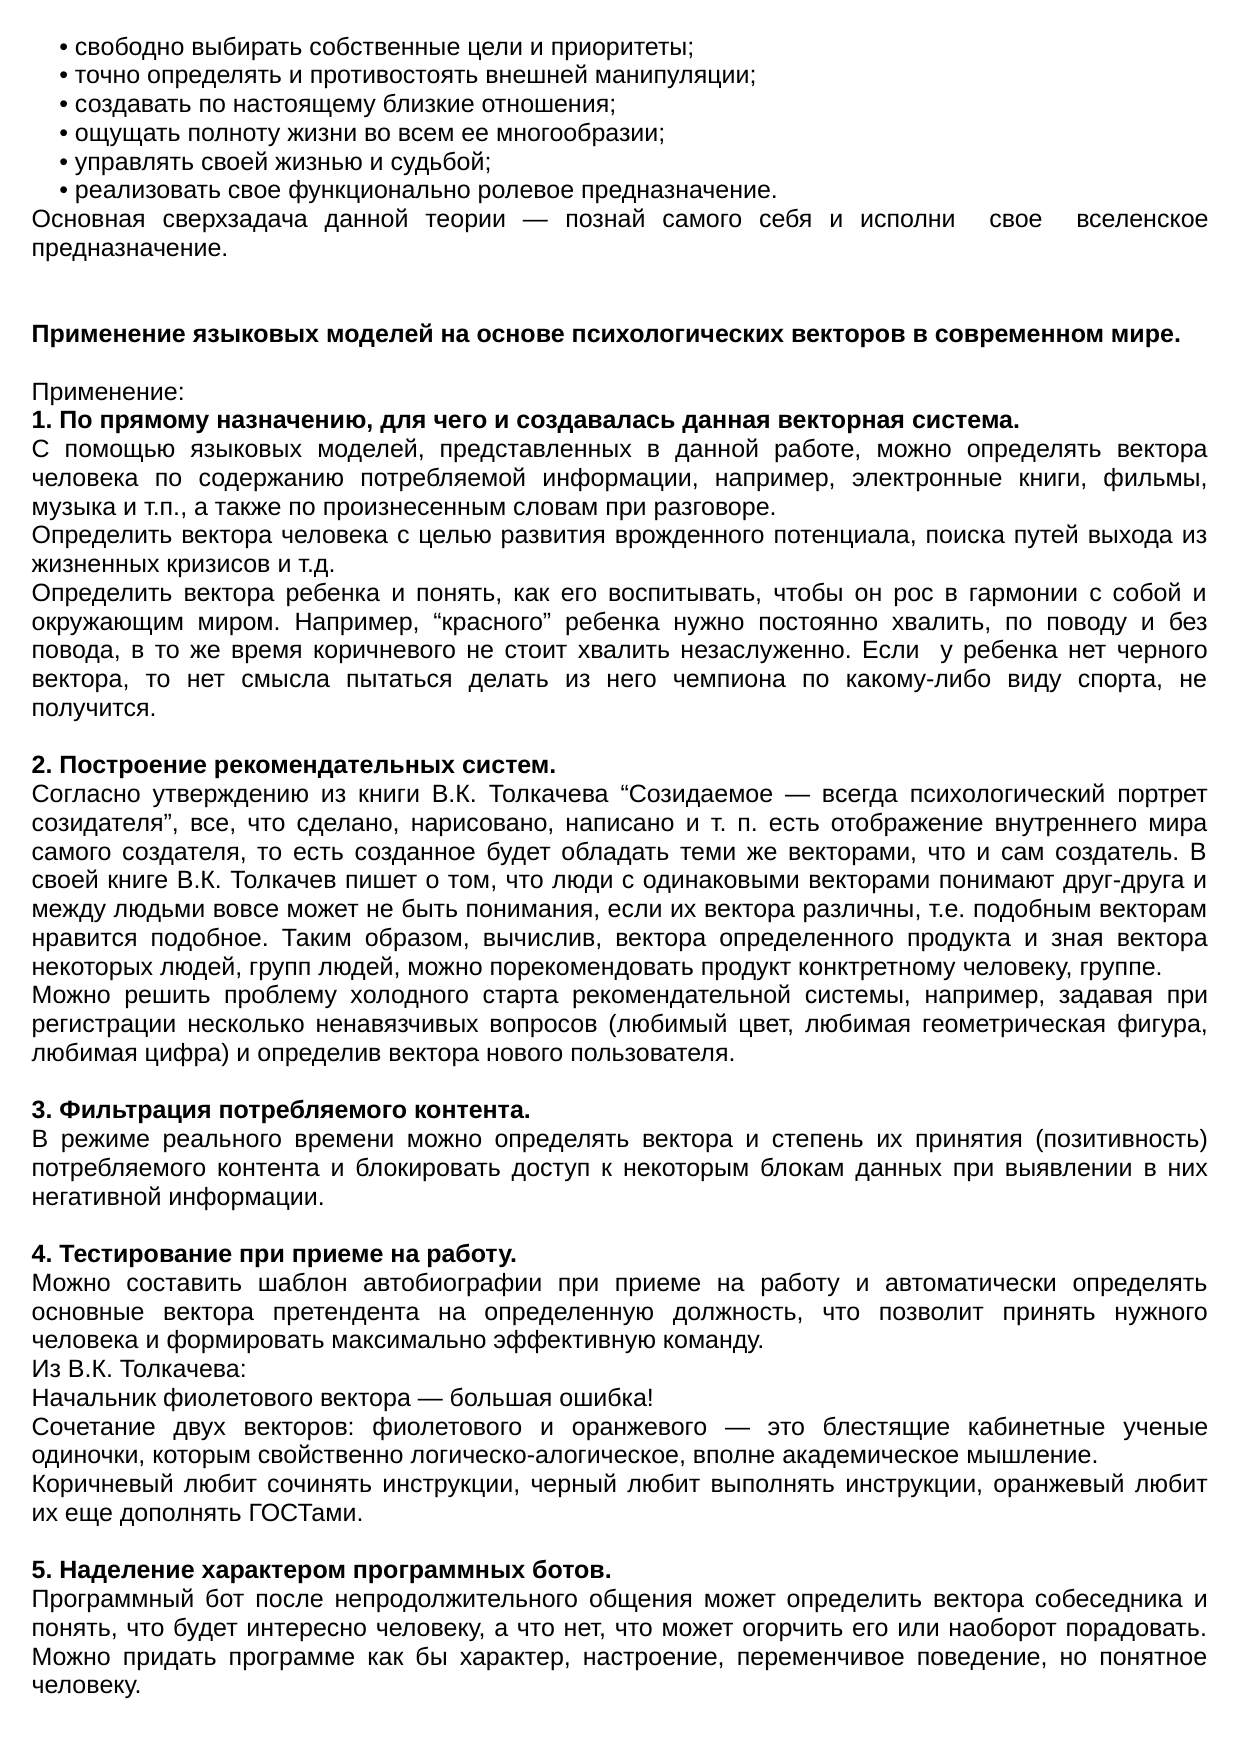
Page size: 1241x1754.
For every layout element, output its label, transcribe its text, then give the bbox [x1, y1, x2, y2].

text Коричневый любит сочинять инструкции, черный любит выполнять инструкции, оранжевый любит их еще дополнять ГОСТами. [31, 1469, 1209, 1526]
text Можно составить шаблон автобиографии при приеме на работу и автоматически определять основные вектора претендента на определенную должность, что позволит принять нужного человека и формировать максимально эффективную команду. [31, 1268, 1209, 1354]
text Определить вектора ребенка и понять, как его воспитывать, чтобы он рос в гармонии с собой и окружающим миром. Например, “красного” ребенка нужно постоянно хвалить, по поводу и без повода, в то же время коричневого не стоит хвалить незаслуженно. Если у ребенка нет черного вектора, то нет смысла пытаться делать из него чемпиона по какому-либо виду спорта, не получится. [31, 578, 1209, 721]
text 5. Наделение характером программных ботов. [31, 1555, 1209, 1584]
text 3. Фильтрация потребляемого контента. [31, 1095, 1209, 1124]
text Определить вектора человека с целью развития врожденного потенциала, поиска путей выхода из жизненных кризисов и т.д. [31, 520, 1209, 578]
text С помощью языковых моделей, представленных в данной работе, можно определять вектора человека по содержанию потребляемой информации, например, электронные книги, фильмы, музыка и т.п., а также по произнесенным словам при разговоре. [31, 434, 1209, 520]
text Сочетание двух векторов: фиолетового и оранжевого — это блестящие кабинетные ученые одиночки, которым свойственно логическо-алогическое, вполне академическое мышление. [31, 1411, 1209, 1469]
text Основная сверхзадача данной теории — познай самого себя и исполни свое вселенское предназначение. [31, 204, 1209, 261]
text 4. Тестирование при приеме на работу. [31, 1239, 1209, 1268]
text • точно определять и противостоять внешней манипуляции; [31, 60, 1209, 89]
text В режиме реального времени можно определять вектора и степень их принятия (позитивность) потребляемого контента и блокировать доступ к некоторым блокам данных при выявлении в них негативной информации. [31, 1124, 1209, 1210]
text • создавать по настоящему близкие отношения; [31, 89, 1209, 118]
text Согласно утверждению из книги В.К. Толкачева “Созидаемое — всегда психологический портрет созидателя”, все, что сделано, нарисовано, написано и т. п. есть отображение внутреннего мира самого создателя, то есть созданное будет обладать теми же векторами, что и сам создатель. В своей книге В.К. Толкачев пишет о том, что люди с одинаковыми векторами понимают друг-друга и между людьми вовсе может не быть понимания, если их вектора различны, т.е. подобным векторам нравится подобное. Таким образом, вычислив, вектора определенного продукта и зная вектора некоторых людей, групп людей, можно порекомендовать продукт конктретному человеку, группе. [31, 779, 1209, 980]
text • управлять своей жизнью и судьбой; [31, 146, 1209, 175]
text Программный бот после непродолжительного общения может определить вектора собеседника и понять, что будет интересно человеку, а что нет, что может огорчить его или наоборот порадовать. Можно придать программе как бы характер, настроение, переменчивое поведение, но понятное человеку. [31, 1584, 1209, 1699]
text Начальник фиолетового вектора — большая ошибка! [31, 1383, 1209, 1411]
text Применение языковых моделей на основе психологических векторов в современном мире. [31, 319, 1209, 348]
text • свободно выбирать собственные цели и приоритеты; [31, 31, 1209, 60]
text • реализовать свое функционально ролевое предназначение. [31, 175, 1209, 204]
text Применение: [31, 376, 1209, 405]
text 1. По прямому назначению, для чего и создавалась данная векторная система. [31, 405, 1209, 434]
text Можно решить проблему холодного старта рекомендательной системы, например, задавая при регистрации несколько ненавязчивых вопросов (любимый цвет, любимая геометрическая фигура, любимая цифра) и определив вектора нового пользователя. [31, 980, 1209, 1066]
text • ощущать полноту жизни во всем ее многообразии; [31, 118, 1209, 146]
text Из В.К. Толкачева: [31, 1354, 1209, 1383]
text 2. Построение рекомендательных систем. [31, 750, 1209, 779]
